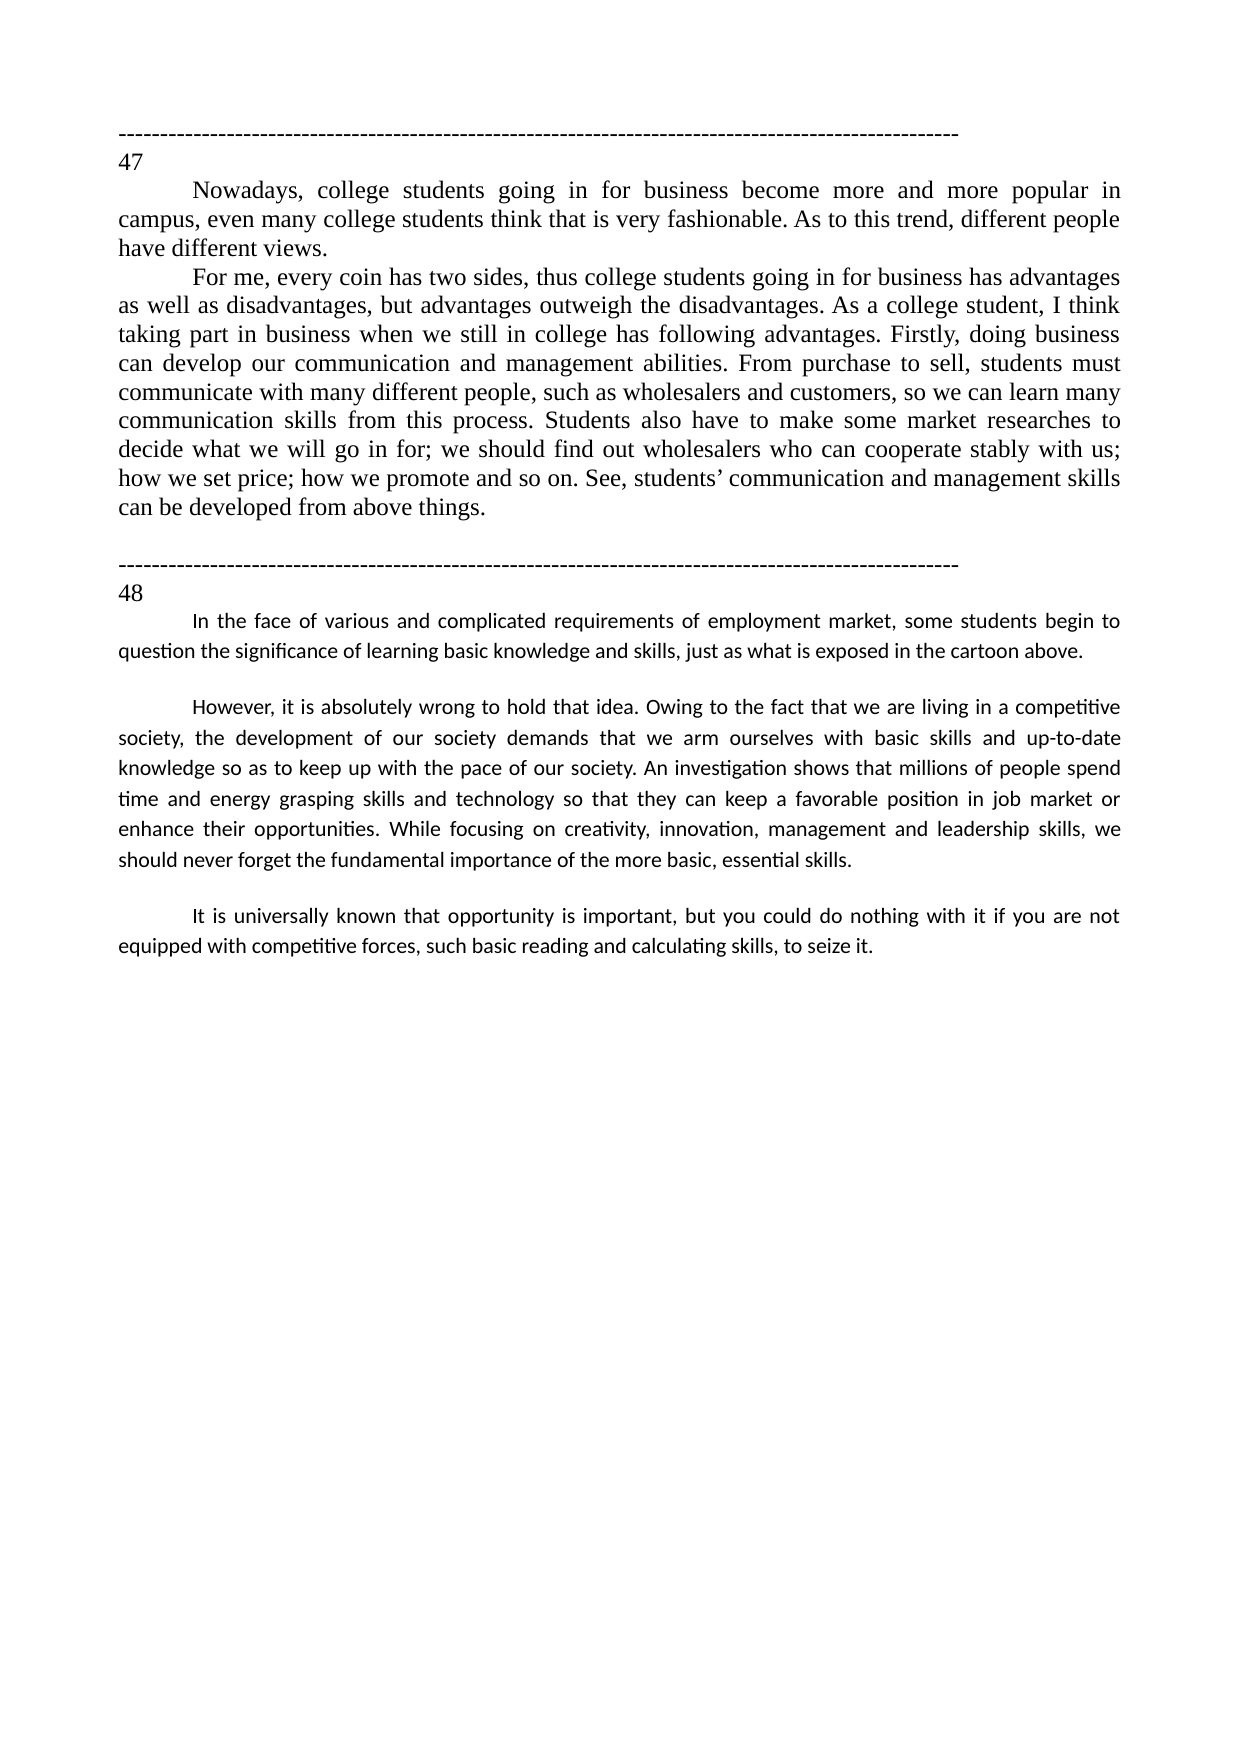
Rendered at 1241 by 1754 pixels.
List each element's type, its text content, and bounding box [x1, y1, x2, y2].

text ----------------------------------------------------------------------------------------------------- [118, 549, 1122, 578]
text However, it is absolutely wrong to hold that idea. Owing to the fact that we are living in a competitive society, the development of our society demands that we arm ourselves with basic skills and up-to-date knowledge so as to keep up with the pace of our society. An investigation shows that millions of people spend time and energy grasping skills and technology so that they can keep a favorable position in job market or enhance their opportunities. While focusing on creativity, innovation, management and leadership skills, we should never forget the fundamental importance of the more basic, essential skills. [118, 693, 1122, 873]
text It is universally known that opportunity is important, but you could do nothing with it if you are not equipped with competitive forces, such basic reading and calculating skills, to seize it. [118, 902, 1122, 959]
text In the face of various and complicated requirements of employment market, some students begin to question the significance of learning basic knowledge and skills, just as what is exposed in the cartoon above. [118, 607, 1122, 664]
text ----------------------------------------------------------------------------------------------------- [118, 118, 1122, 147]
text For me, every coin has two sides, thus college students going in for business has advantages as well as disadvantages, but advantages outweigh the disadvantages. As a college student, I think taking part in business when we still in college has following advantages. Firstly, doing business can develop our communication and management abilities. From purchase to sell, students must communicate with many different people, such as wholesalers and customers, so we can learn many communication skills from this process. Students also have to make some market researches to decide what we will go in for; we should find out wholesalers who can cooperate stably with us; how we set price; how we promote and so on. See, students’ communication and management skills can be developed from above things. [118, 262, 1122, 521]
text Nowadays, college students going in for business become more and more popular in campus, even many college students think that is very fashionable. As to this trend, different people have different views. [118, 176, 1122, 262]
text 48 [118, 578, 1122, 607]
text 47 [118, 147, 1122, 176]
